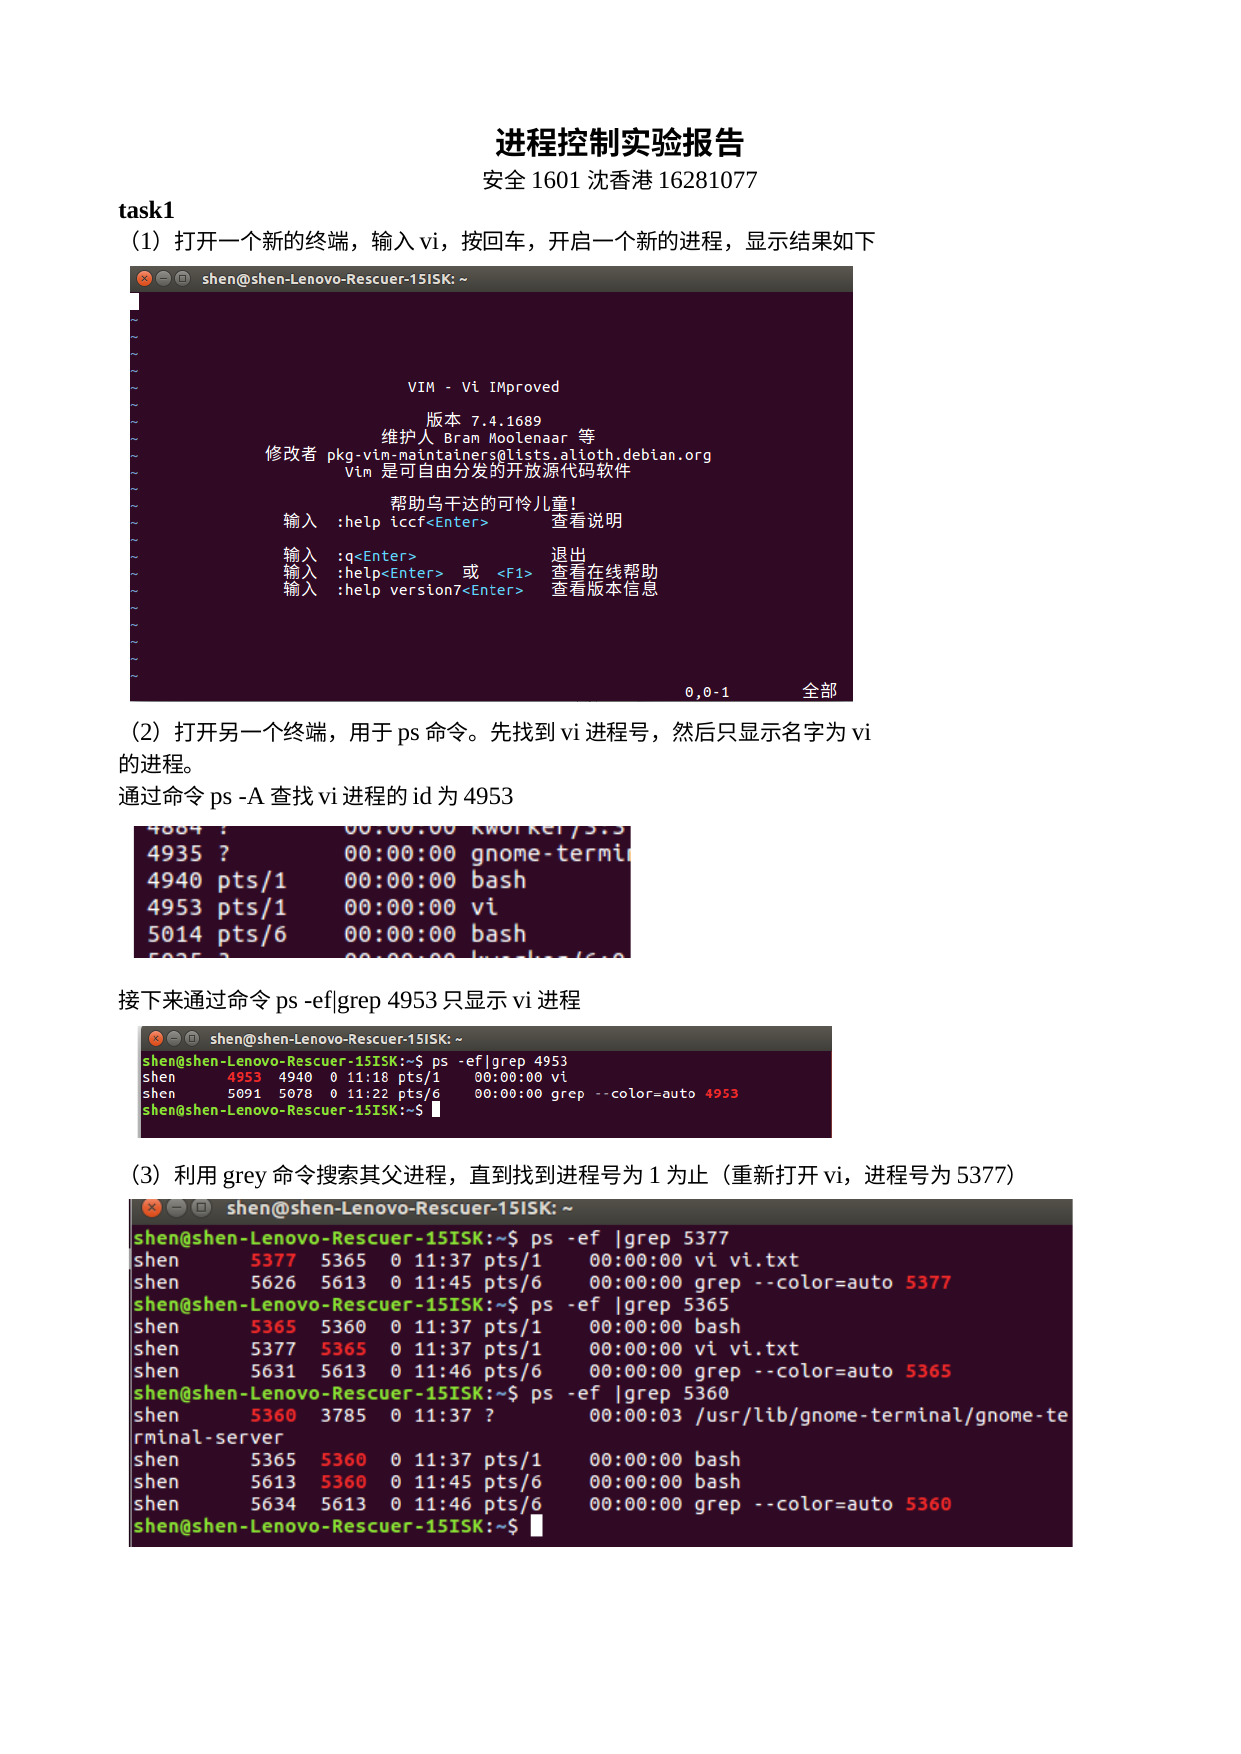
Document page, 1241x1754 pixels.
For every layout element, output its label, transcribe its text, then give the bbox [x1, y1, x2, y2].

picture [137, 1026, 832, 1138]
picture [130, 266, 853, 702]
text （1）打开一个新的终端，输入vi，按回车，开启一个新的进程，显示结果如下 [118, 224, 1122, 255]
text 安全1601 沈香港 16281077 [118, 163, 1122, 195]
picture [128, 1199, 1073, 1547]
text （2）打开另一个终端，用于ps命令。先找到vi进程号，然后只显示名字为vi [118, 715, 1122, 747]
text 通过命令ps -A查找vi进程的id为4953 [118, 779, 1122, 810]
text （3）利用grey命令搜索其父进程，直到找到进程号为1为止（重新打开vi，进程号为5377） [118, 1158, 1122, 1190]
text 的进程。 [118, 747, 1122, 779]
text 进程控制实验报告 [118, 118, 1122, 163]
text task1 [118, 195, 1122, 224]
picture [133, 826, 631, 958]
text 接下来通过命令ps -ef|grep 4953只显示vi进程 [118, 983, 1122, 1014]
